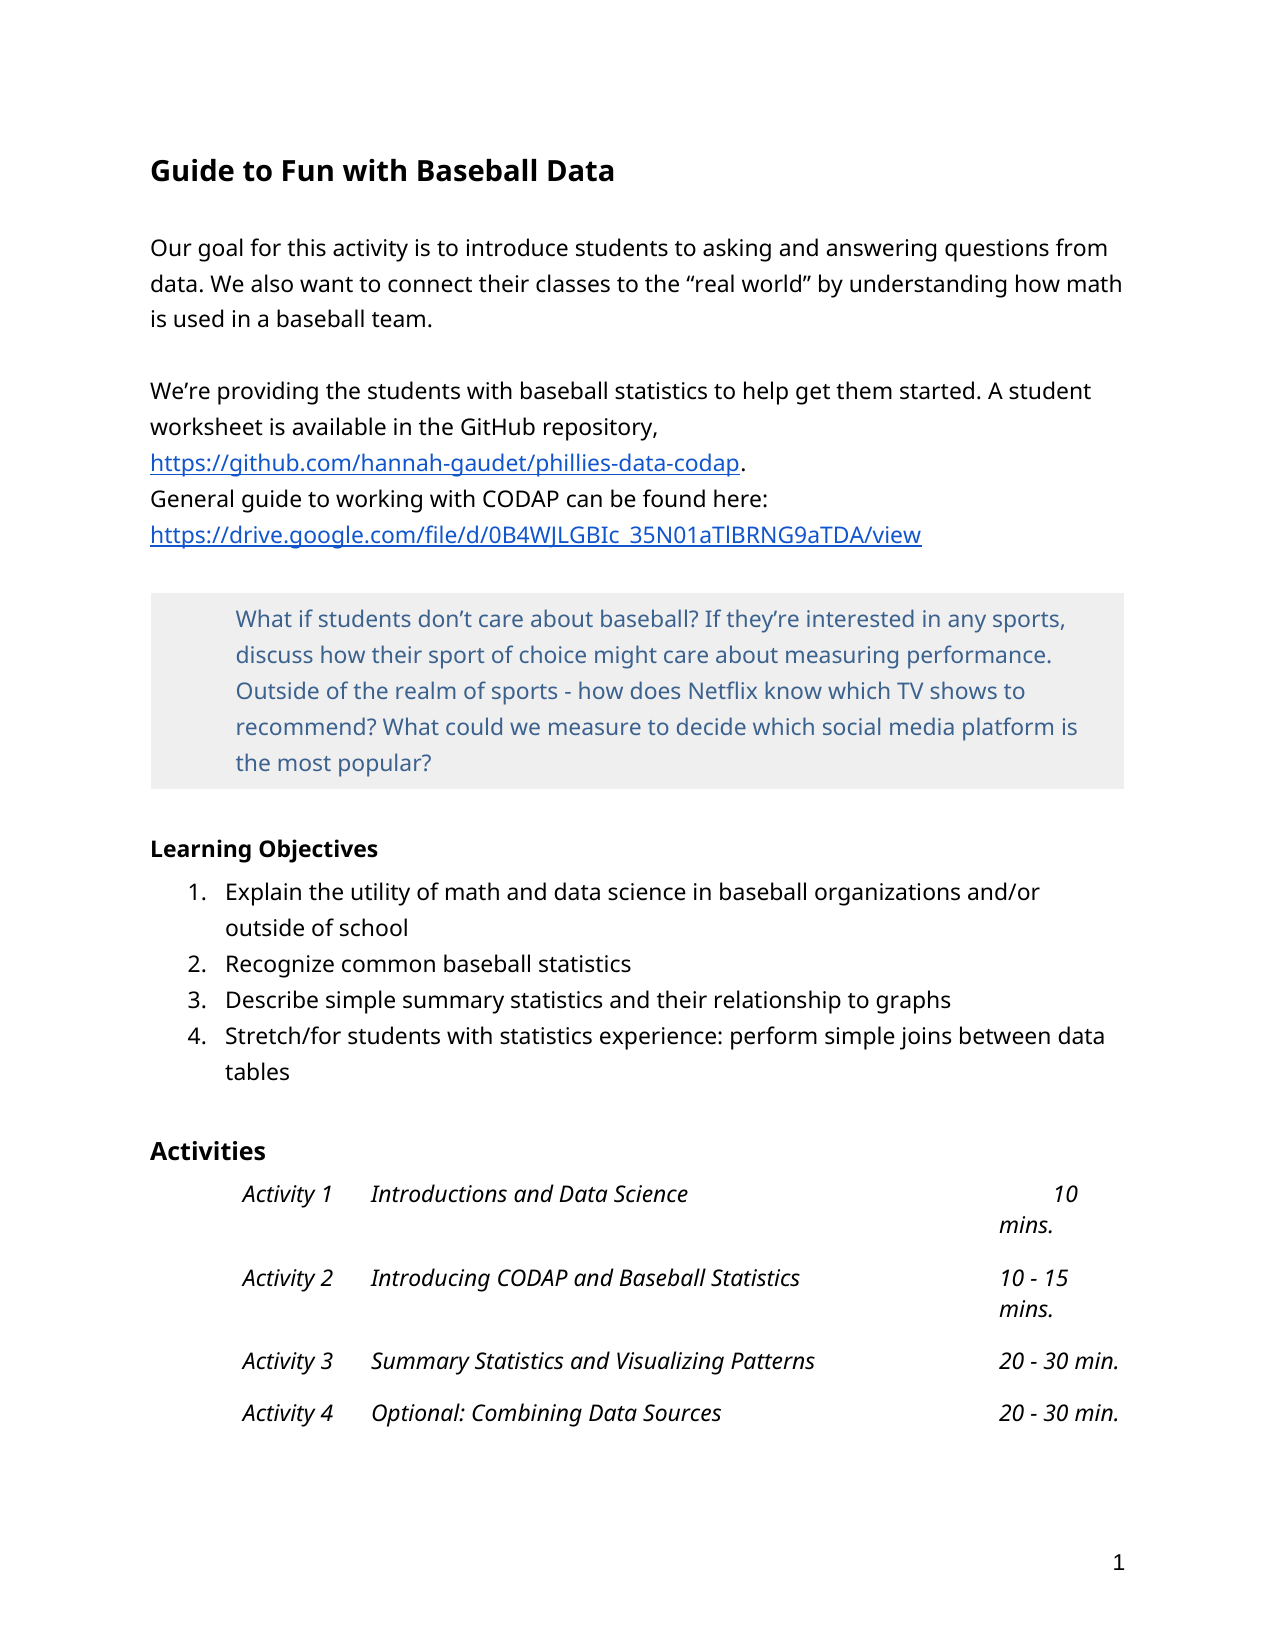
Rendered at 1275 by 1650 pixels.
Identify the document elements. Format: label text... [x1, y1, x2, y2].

table_header Introductions and Data Science [360, 1168, 988, 1251]
list Explain the utility of math and data science in baseball organizations and/or outside of school [187, 876, 1125, 943]
text We’re providing the students with baseball statistics to help get them started. A student worksheet is available in the GitHub repository, https://github.com/hannah-gaudet/phillies-data-codap. [150, 375, 1125, 478]
list Describe simple summary statistics and their relationship to graphs [187, 984, 1125, 1015]
table_cell Activity 4 [198, 1386, 360, 1438]
subtitle Learning Objectives [150, 833, 1125, 864]
text Our goal for this activity is to introduce students to asking and answering questions from data. We also want to connect their classes to the “real world” by understanding how math is used in a baseball team. [150, 232, 1125, 335]
list Stretch/for students with statistics experience: perform simple joins between data tables [187, 1020, 1125, 1087]
table_cell Summary Statistics and Visualizing Patterns [360, 1334, 988, 1386]
table_cell Optional: Combining Data Sources [360, 1386, 988, 1438]
table_cell Introducing CODAP and Baseball Statistics [360, 1251, 988, 1334]
list Recognize common baseball statistics [187, 948, 1125, 979]
table_cell 20 - 30 min. [989, 1386, 1134, 1438]
text Guide to Fun with Baseball Data [150, 150, 1125, 190]
subtitle Activities [150, 1134, 1125, 1168]
table_header Activity 1 [198, 1168, 360, 1251]
table_cell Activity 2 [198, 1251, 360, 1334]
table_cell 20 - 30 min. [989, 1334, 1134, 1386]
text General guide to working with CODAP can be found here: https://drive.google.com/file/d/0B4WJLGBIc_35N01aTlBRNG9aTDA/view [150, 483, 1125, 550]
table_header 10 mins. [989, 1168, 1134, 1251]
table_header What if students don’t care about baseball? If they’re interested in any sports, discuss how their sport of choice might care about measuring performance. Outside of the realm of sports - how does Netflix know which TV shows to recommend? What could we measure to decide which social media platform is the most popular? [151, 593, 1124, 789]
table_cell Activity 3 [198, 1334, 360, 1386]
table_cell 10 - 15 mins. [989, 1251, 1134, 1334]
